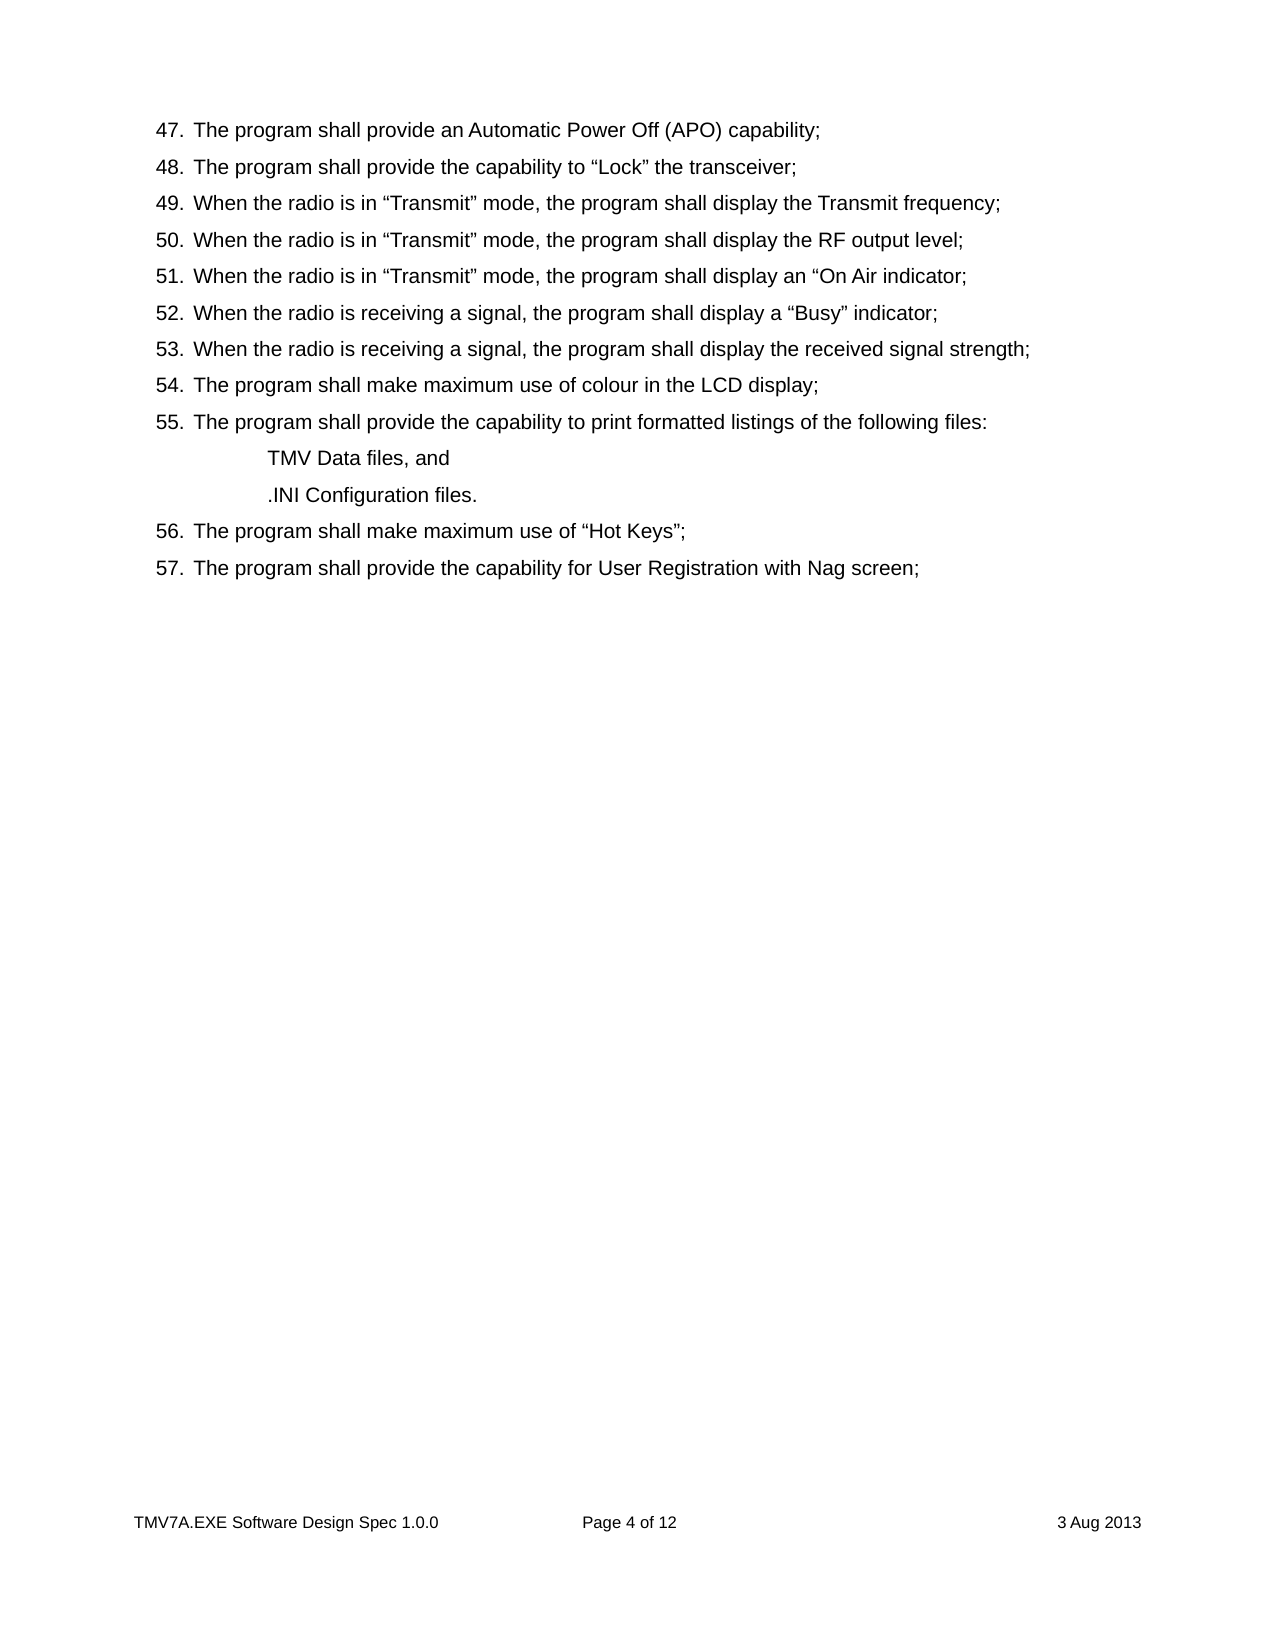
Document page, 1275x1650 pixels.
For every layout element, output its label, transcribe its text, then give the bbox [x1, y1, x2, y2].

list When the radio is receiving a signal, the program shall display a “Busy” indicator; [156, 300, 1157, 324]
list The program shall make maximum use of “Hot Keys”; [156, 519, 1157, 543]
list TMV Data files, and [229, 446, 1157, 470]
list The program shall provide the capability to “Lock” the transceiver; [156, 154, 1157, 178]
list When the radio is in “Transmit” mode, the program shall display the RF output level; [156, 227, 1157, 251]
list When the radio is in “Transmit” mode, the program shall display the Transmit frequency; [156, 191, 1157, 215]
list The program shall provide the capability to print formatted listings of the following files: [156, 410, 1157, 434]
list .INI Configuration files. [229, 483, 1157, 507]
list The program shall provide an Automatic Power Off (APO) capability; [156, 118, 1157, 142]
list When the radio is receiving a signal, the program shall display the received signal strength; [156, 337, 1157, 361]
list When the radio is in “Transmit” mode, the program shall display an “On Air indicator; [156, 264, 1157, 288]
list The program shall make maximum use of colour in the LCD display; [156, 373, 1157, 397]
list The program shall provide the capability for User Registration with Nag screen; [156, 556, 1157, 579]
